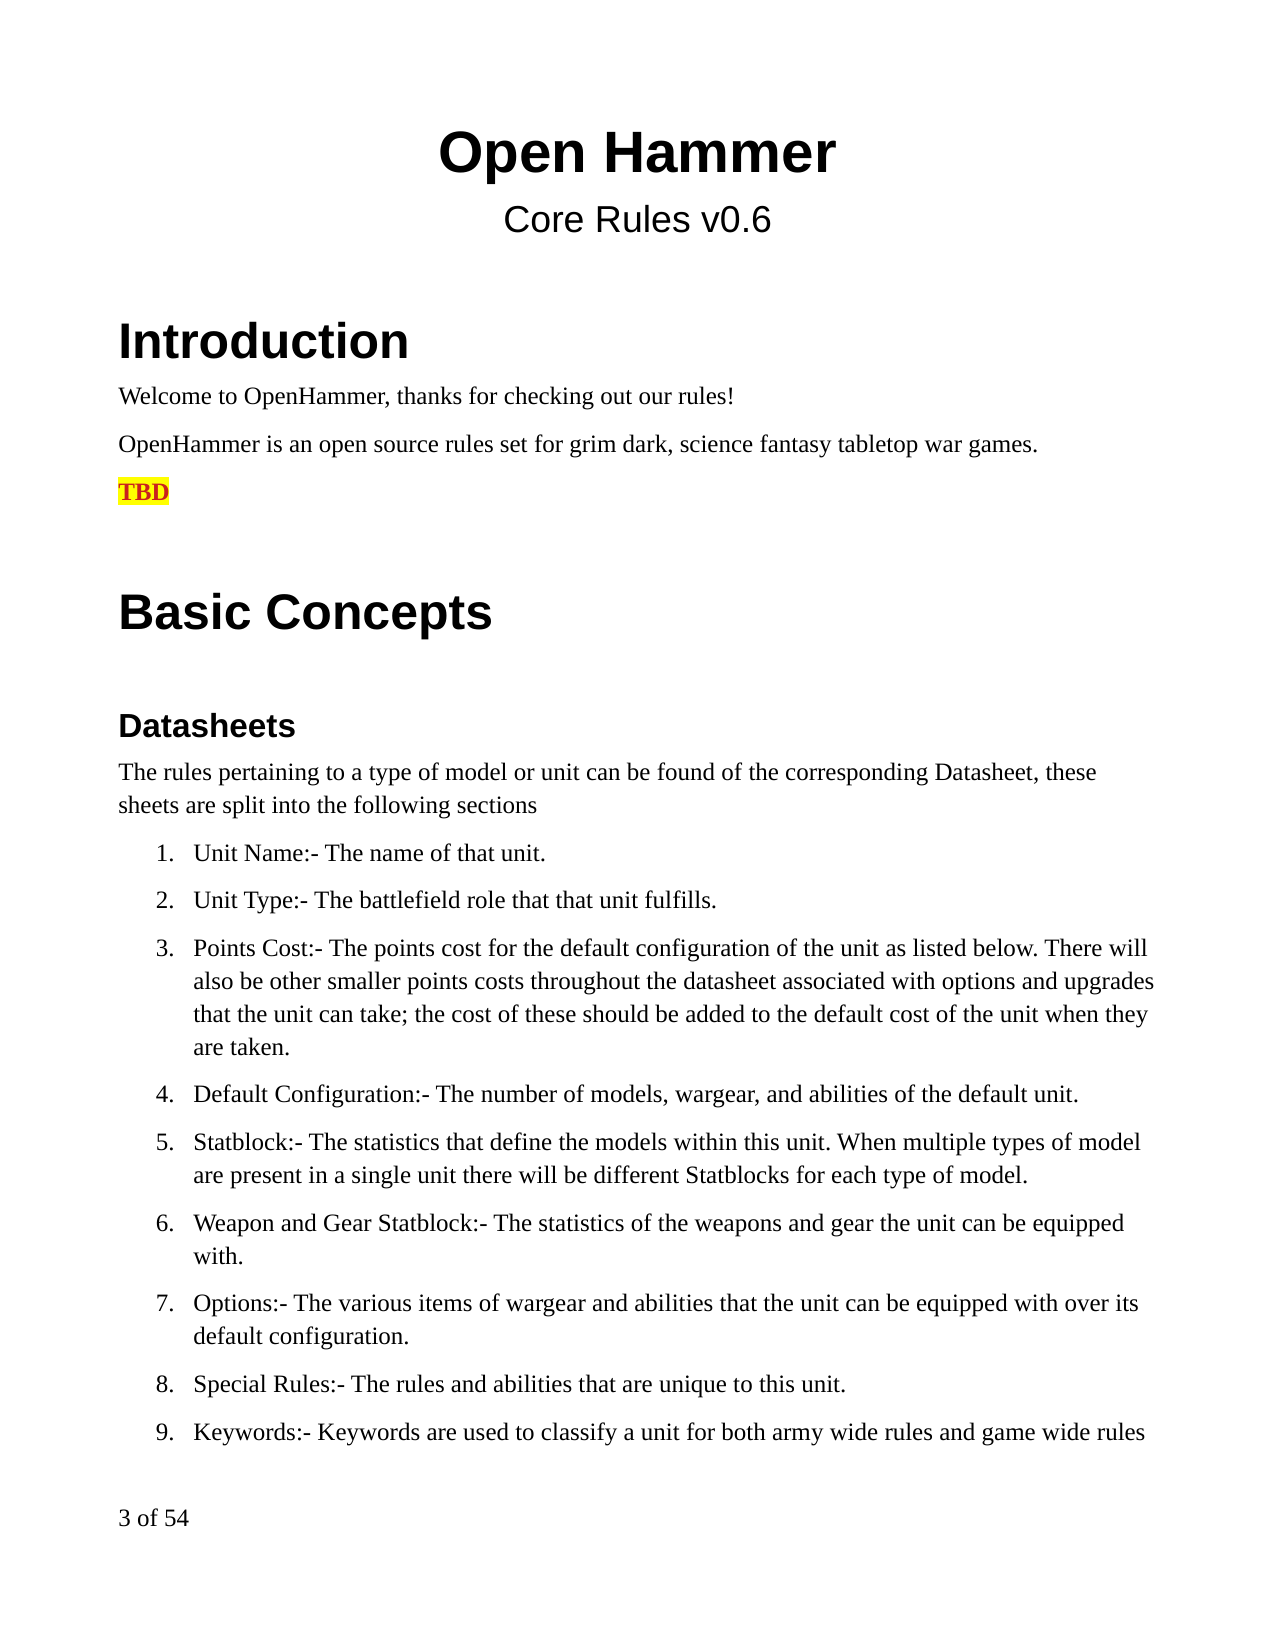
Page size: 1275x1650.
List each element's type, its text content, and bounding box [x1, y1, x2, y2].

list Statblock:- The statistics that define the models within this unit. When multiple types of model are present in a single unit there will be different Statblocks for each type of model. [156, 1127, 1157, 1189]
list Default Configuration:- The number of models, wargear, and abilities of the default unit. [156, 1079, 1157, 1108]
list Unit Name:- The name of that unit. [156, 838, 1157, 866]
list Special Rules:- The rules and abilities that are unique to this unit. [156, 1369, 1157, 1398]
list Keywords:- Keywords are used to classify a unit for both army wide rules and game wide rules [156, 1417, 1157, 1445]
text TBD [118, 477, 1157, 505]
list Options:- The various items of wargear and abilities that the unit can be equipped with over its default configuration. [156, 1288, 1157, 1350]
text The rules pertaining to a type of model or unit can be found of the corresponding Datasheet, these sheets are split into the following sections [118, 757, 1157, 819]
list Weapon and Gear Statblock:- The statistics of the weapons and gear the unit can be equipped with. [156, 1208, 1157, 1269]
list Points Cost:- The points cost for the default configuration of the unit as listed below. There will also be other smaller points costs throughout the datasheet associated with options and upgrades that the unit can take; the cost of these should be added to the default cost of the unit when they are taken. [156, 933, 1157, 1061]
text OpenHammer is an open source rules set for grim dark, science fantasy tabletop war games. [118, 429, 1157, 458]
subtitle Introduction [118, 311, 1157, 369]
text Welcome to OpenHammer, thanks for checking out our rules! [118, 381, 1157, 410]
title Open Hammer [118, 118, 1157, 185]
subtitle Core Rules v0.6 [118, 198, 1157, 241]
list Unit Type:- The battlefield role that that unit fulfills. [156, 885, 1157, 914]
subtitle Datasheets [118, 706, 1157, 744]
subtitle Basic Concepts [118, 582, 1157, 640]
